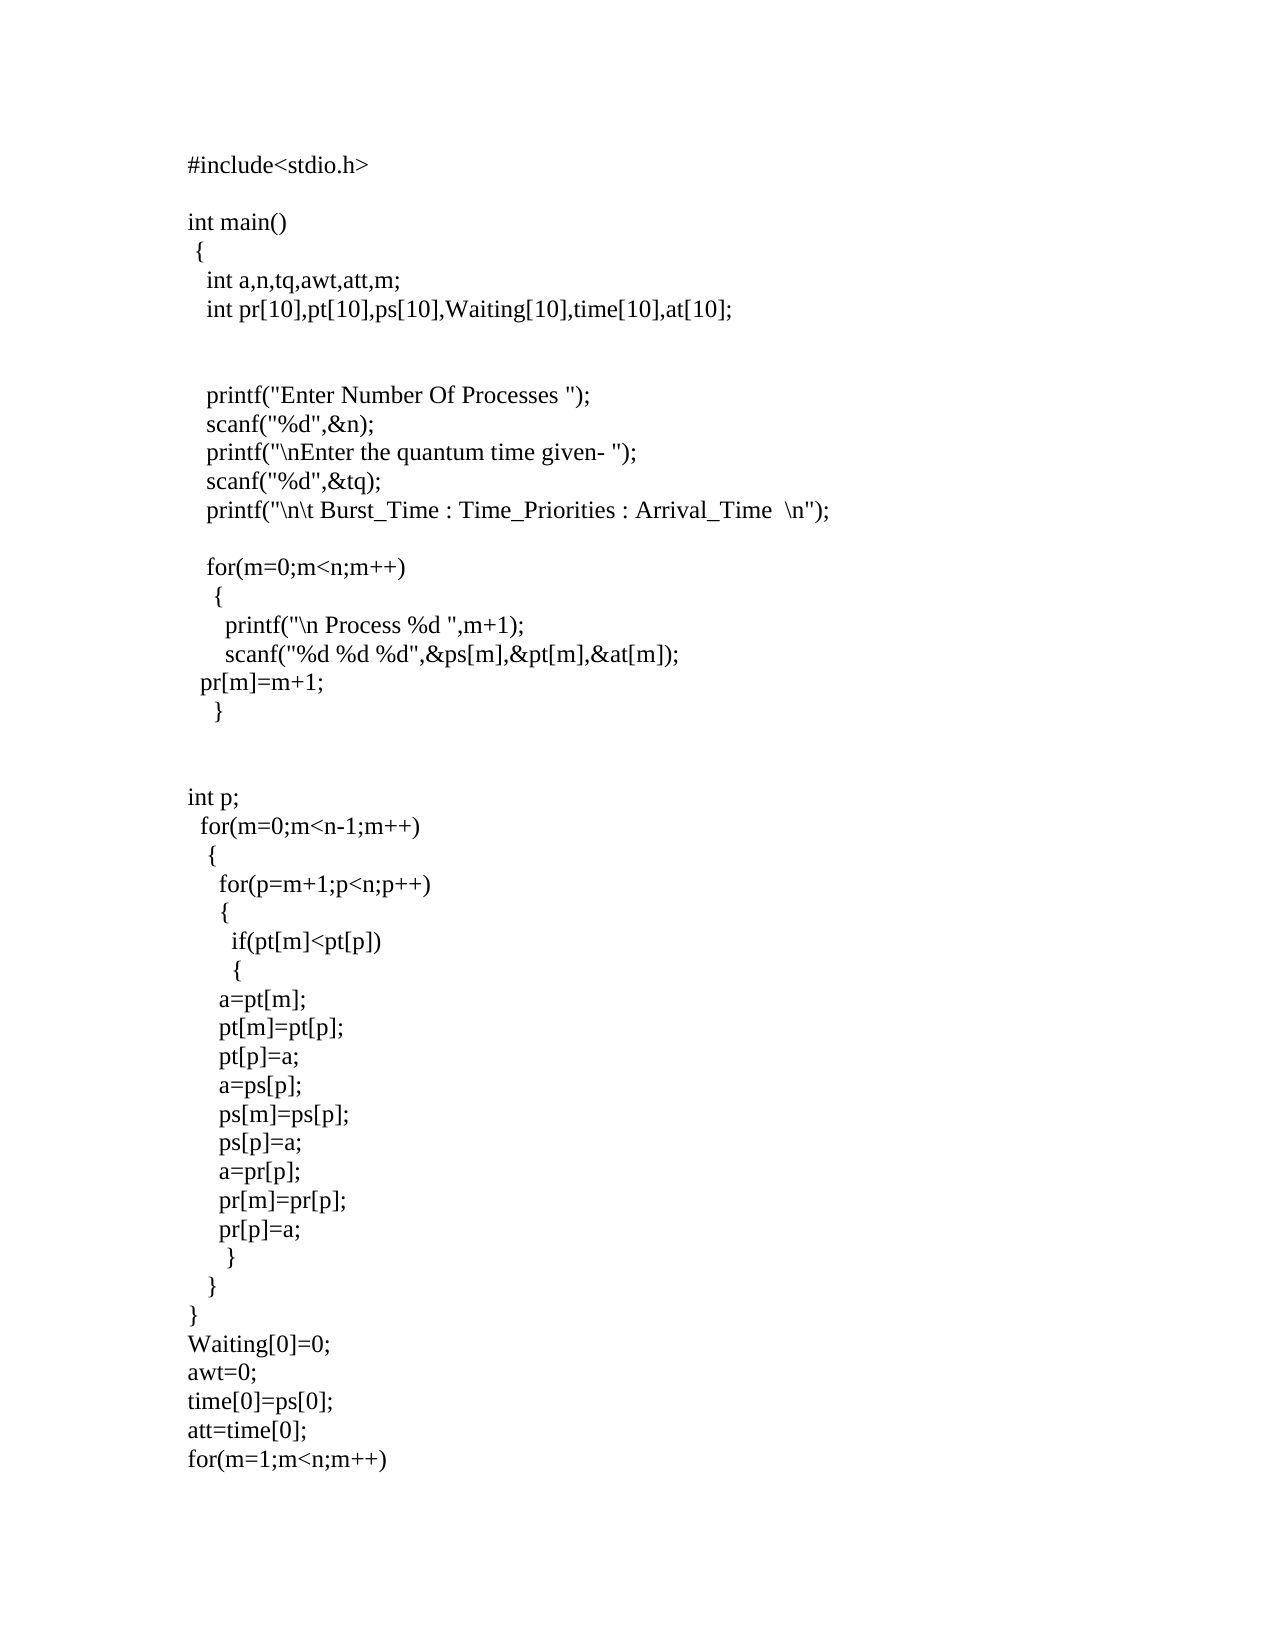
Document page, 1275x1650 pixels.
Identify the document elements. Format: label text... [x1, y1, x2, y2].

text } [187, 1271, 1087, 1300]
text ps[p]=a; [187, 1127, 1087, 1156]
text for(m=0;m<n-1;m++) [187, 811, 1087, 840]
text printf("\nEnter the quantum time given- "); [187, 437, 1087, 466]
text pr[p]=a; [187, 1214, 1087, 1242]
text a=pt[m]; [187, 984, 1087, 1012]
text int p; [187, 782, 1087, 811]
text scanf("%d",&n); [187, 409, 1087, 437]
text printf("Enter Number Of Processes "); [187, 380, 1087, 409]
text scanf("%d %d %d",&ps[m],&pt[m],&at[m]); [187, 639, 1087, 667]
text a=ps[p]; [187, 1070, 1087, 1099]
text printf("\n Process %d ",m+1); [187, 610, 1087, 639]
text ps[m]=ps[p]; [187, 1099, 1087, 1127]
text #include<stdio.h> [187, 150, 1087, 179]
text pr[m]=pr[p]; [187, 1185, 1087, 1214]
text } [187, 1300, 1087, 1329]
text a=pr[p]; [187, 1156, 1087, 1185]
text } [187, 696, 1087, 725]
text { [187, 897, 1087, 926]
text for(p=m+1;p<n;p++) [187, 869, 1087, 897]
text { [187, 236, 1087, 265]
text awt=0; [187, 1357, 1087, 1386]
text Waiting[0]=0; [187, 1329, 1087, 1357]
text pt[p]=a; [187, 1041, 1087, 1070]
text for(m=0;m<n;m++) [187, 552, 1087, 581]
text int pr[10],pt[10],ps[10],Waiting[10],time[10],at[10]; [187, 294, 1087, 322]
text { [187, 955, 1087, 984]
text int main() [187, 207, 1087, 236]
text } [187, 1242, 1087, 1271]
text { [187, 581, 1087, 610]
text printf("\n\t Burst_Time : Time_Priorities : Arrival_Time \n"); [187, 495, 1087, 524]
text if(pt[m]<pt[p]) [187, 926, 1087, 955]
text time[0]=ps[0]; [187, 1386, 1087, 1415]
text pt[m]=pt[p]; [187, 1012, 1087, 1041]
text int a,n,tq,awt,att,m; [187, 265, 1087, 294]
text for(m=1;m<n;m++) [187, 1444, 1087, 1472]
text att=time[0]; [187, 1415, 1087, 1444]
text scanf("%d",&tq); [187, 466, 1087, 495]
text pr[m]=m+1; [187, 667, 1087, 696]
text { [187, 840, 1087, 869]
